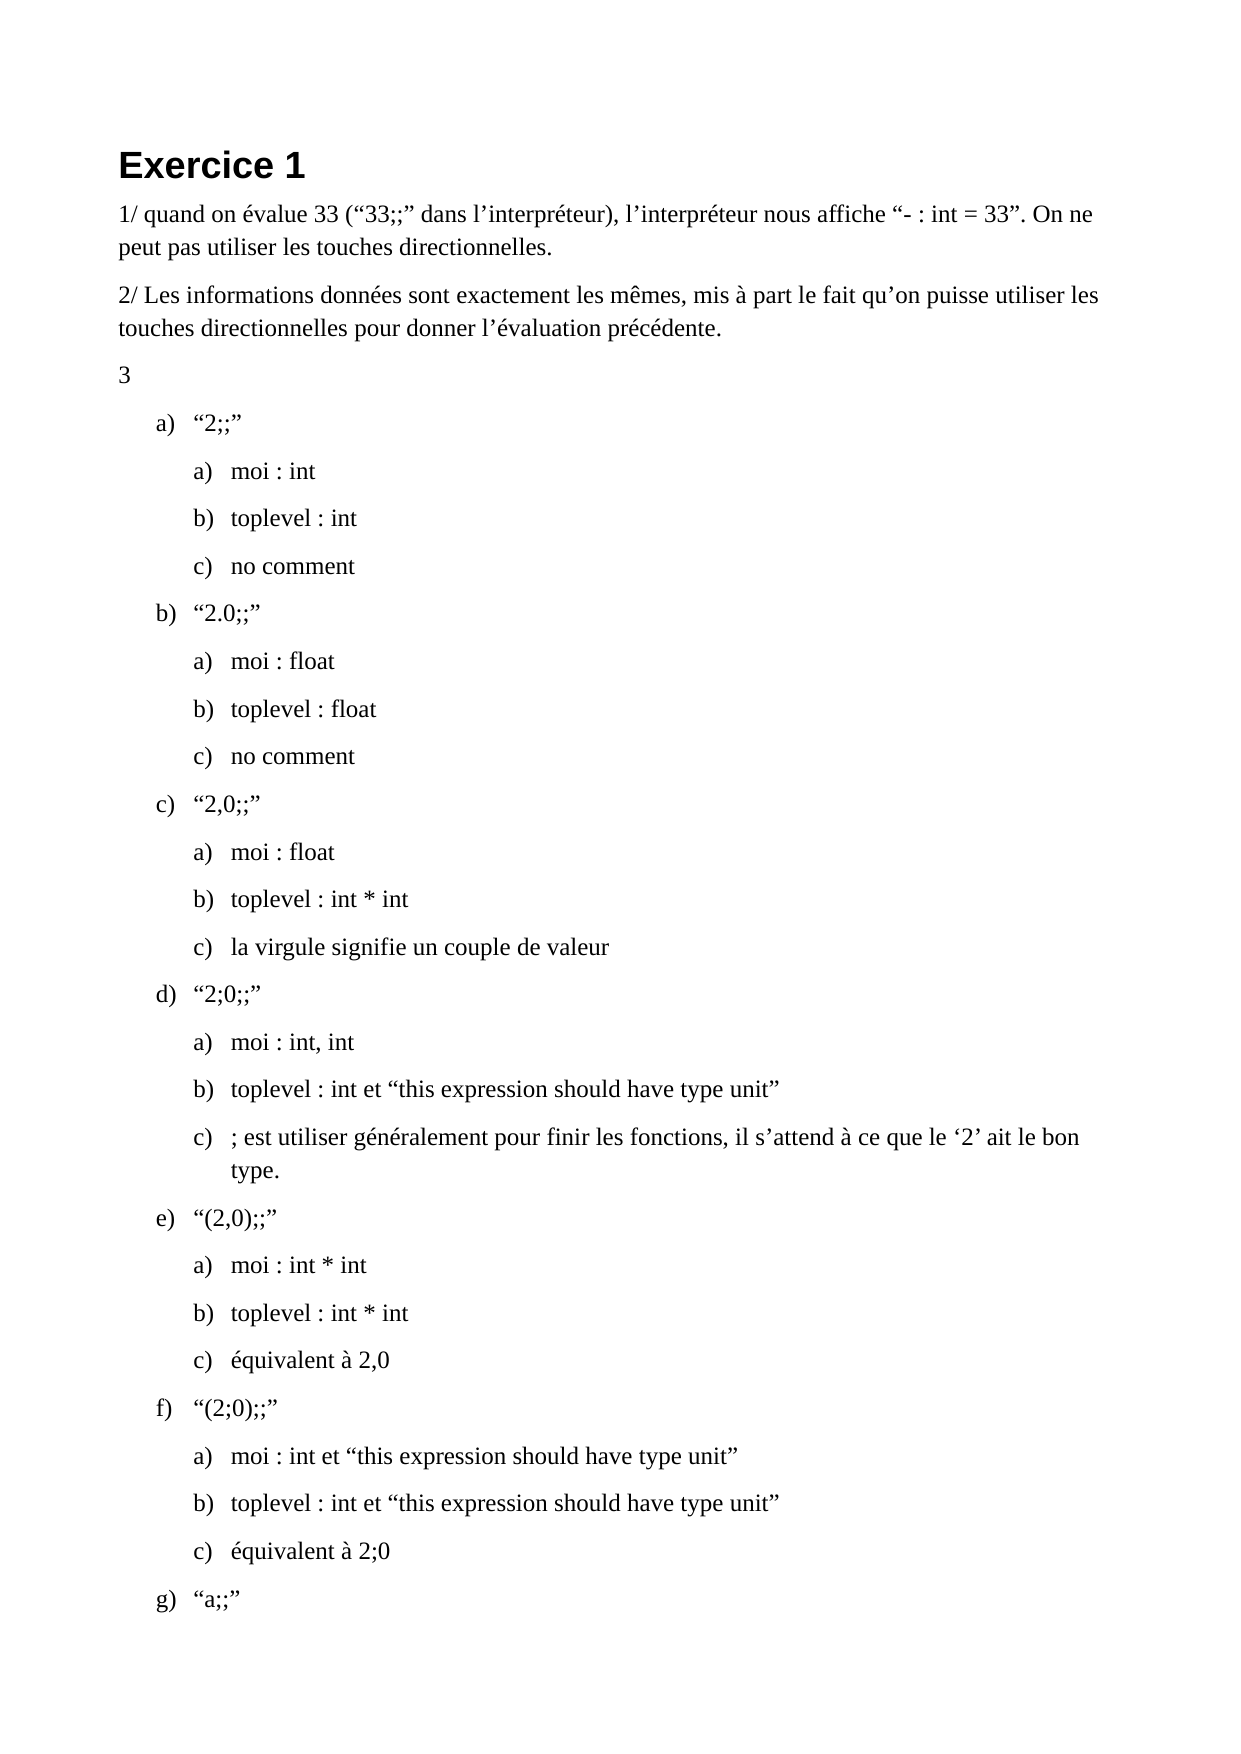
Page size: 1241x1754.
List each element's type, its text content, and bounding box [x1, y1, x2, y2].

list “(2;0);;” [156, 1393, 1122, 1422]
text 3 [118, 361, 1122, 389]
list toplevel : float [193, 694, 1122, 722]
list moi : float [193, 646, 1122, 675]
list no comment [193, 551, 1122, 580]
list moi : float [193, 837, 1122, 865]
list équivalent à 2;0 [193, 1536, 1122, 1565]
list moi : int * int [193, 1250, 1122, 1279]
list équivalent à 2,0 [193, 1346, 1122, 1374]
text 1/ quand on évalue 33 (“33;;” dans l’interpréteur), l’interpréteur nous affiche “- : int = 33”. On ne peut pas utiliser les touches directionnelles. [118, 199, 1122, 261]
list moi : int et “this expression should have type unit” [193, 1441, 1122, 1469]
list “2,0;;” [156, 789, 1122, 818]
text 2/ Les informations données sont exactement les mêmes, mis à part le fait qu’on puisse utiliser les touches directionnelles pour donner l’évaluation précédente. [118, 280, 1122, 342]
list “2;;” [156, 408, 1122, 437]
list toplevel : int * int [193, 884, 1122, 913]
list “2.0;;” [156, 598, 1122, 627]
subtitle Exercice 1 [118, 143, 1122, 187]
list “a;;” [156, 1584, 1122, 1612]
list “2;0;;” [156, 979, 1122, 1008]
list no comment [193, 741, 1122, 770]
list toplevel : int [193, 503, 1122, 532]
list toplevel : int et “this expression should have type unit” [193, 1488, 1122, 1517]
list “(2,0);;” [156, 1203, 1122, 1232]
list moi : int [193, 456, 1122, 484]
list moi : int, int [193, 1027, 1122, 1056]
list la virgule signifie un couple de valeur [193, 932, 1122, 961]
list toplevel : int * int [193, 1298, 1122, 1327]
list ; est utiliser généralement pour finir les fonctions, il s’attend à ce que le ‘2’ ait le bon type. [193, 1122, 1122, 1184]
list toplevel : int et “this expression should have type unit” [193, 1074, 1122, 1103]
